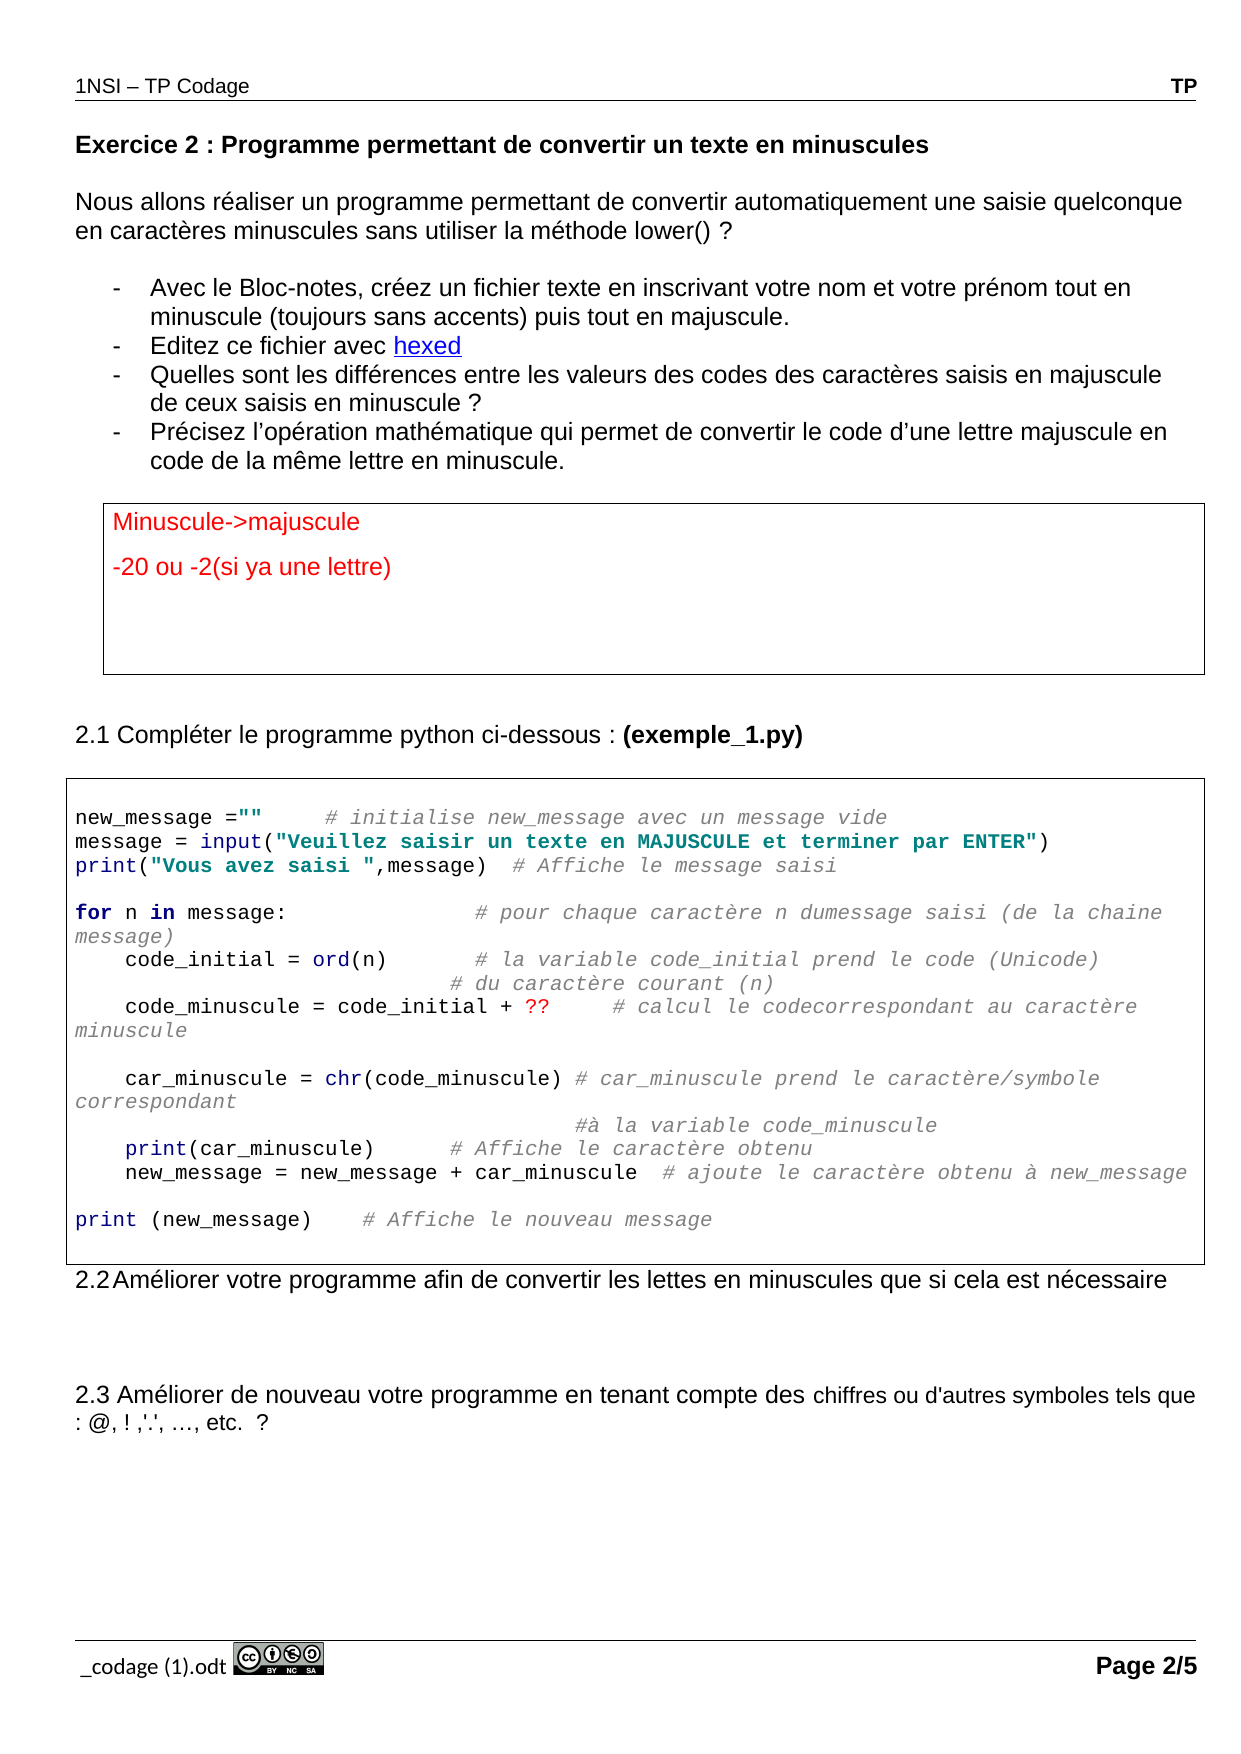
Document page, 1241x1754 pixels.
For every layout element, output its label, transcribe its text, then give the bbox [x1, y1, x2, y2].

text -20 ou -2(si ya une lettre) [104, 549, 1204, 581]
text new_message ="" # initialise new_message avec un message vide message = input("Veuillez saisir un texte en MAJUSCULE et terminer par ENTER") print("Vous avez saisi ",message) # Affiche le message saisi for n in message: # pour chaque caractère n dumessage saisi (de la chaine message) code_initial = ord(n) # la variable code_initial prend le code (Unicode) # du caractère courant (n) code_minuscule = code_initial + ?? # calcul le codecorrespondant au caractère minuscule car_minuscule = chr(code_minuscule) # car_minuscule prend le caractère/symbole correspondant #à la variable code_minuscule print(car_minuscule) # Affiche le caractère obtenu new_message = new_message + car_minuscule # ajoute le caractère obtenu à new_message print (new_message) # Affiche le nouveau message [75, 807, 1196, 1233]
text Nous allons réaliser un programme permettant de convertir automatiquement une saisie quelconque en caractères minuscules sans utiliser la méthode lower() ? [75, 187, 1196, 244]
text Exercice 2 : Programme permettant de convertir un texte en minuscules [75, 129, 1196, 158]
list Précisez l’opération mathématique qui permet de convertir le code d’une lettre majuscule en code de la même lettre en minuscule. [112, 417, 1196, 474]
list Editez ce fichier avec hexed [112, 331, 1196, 359]
list Quelles sont les différences entre les valeurs des codes des caractères saisis en majuscule de ceux saisis en minuscule ? [112, 359, 1196, 417]
text 2.3 Améliorer de nouveau votre programme en tenant compte des chiffres ou d'autres symboles tels que : @, ! ,'.', …, etc. ? [75, 1380, 1196, 1435]
list Avec le Bloc-notes, créez un fichier texte en inscrivant votre nom et votre prénom tout en minuscule (toujours sans accents) puis tout en majuscule. [112, 273, 1196, 331]
text Minuscule->majuscule [104, 504, 1204, 535]
picture [233, 1642, 324, 1675]
text 2.1 Compléter le programme python ci-dessous : (exemple_1.py) [75, 720, 1196, 749]
list Améliorer votre programme afin de convertir les lettes en minuscules que si cela est nécessaire [75, 1265, 1196, 1294]
